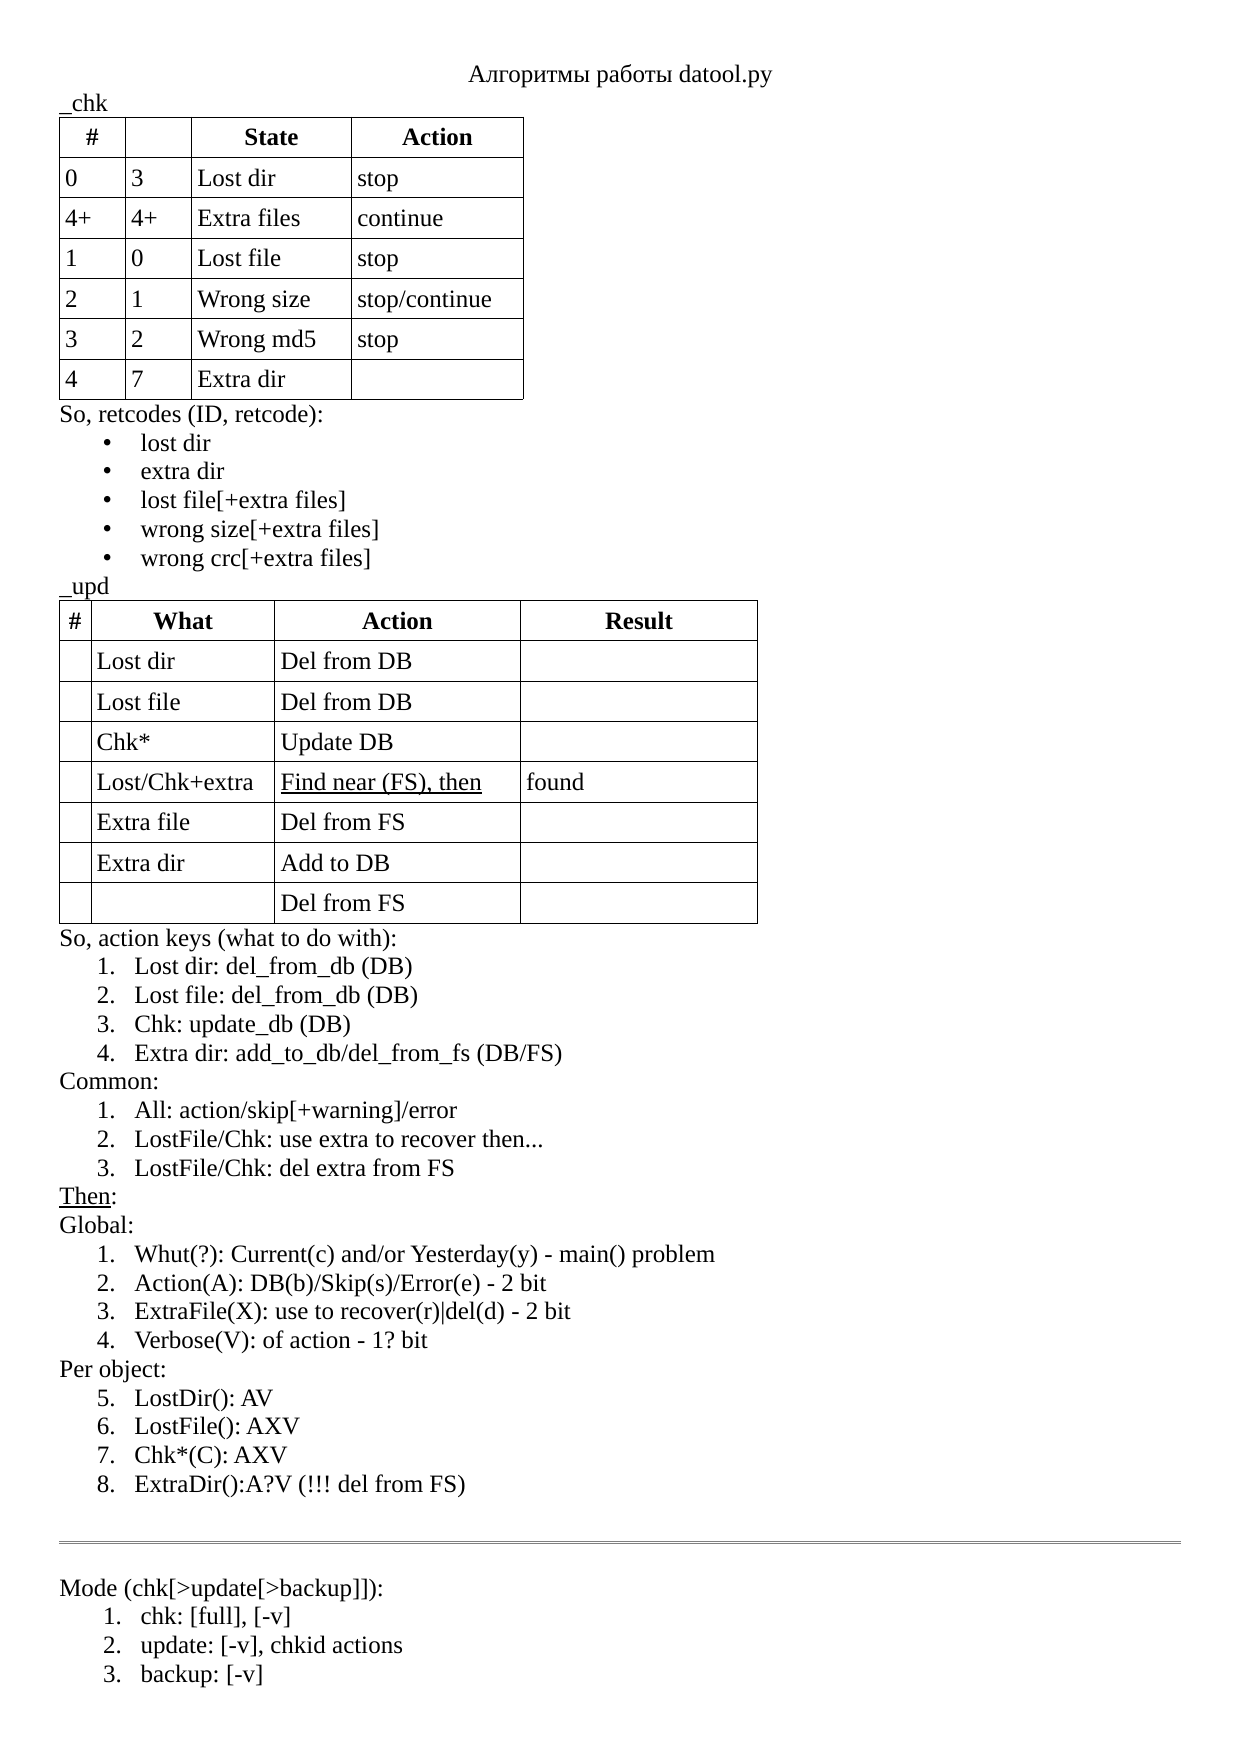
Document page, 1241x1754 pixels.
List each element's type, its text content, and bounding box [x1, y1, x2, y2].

table_cell Lost file [92, 682, 274, 721]
table_cell Del from FS [275, 803, 520, 842]
table_cell Extra files [192, 198, 351, 237]
table_cell [92, 883, 274, 923]
table_cell 0 [126, 239, 191, 278]
table_cell Lost dir [192, 158, 351, 197]
list Verbose(V): of action - 1? bit [97, 1325, 1181, 1354]
table_cell 2 [60, 279, 125, 318]
table_cell [60, 641, 91, 681]
table_cell Del from FS [275, 883, 520, 923]
text Mode (chk[>update[>backup]]): [59, 1573, 1181, 1601]
table_header State [192, 118, 351, 157]
list Chk: update_db (DB) [97, 1009, 1181, 1038]
text Common: [59, 1066, 1181, 1095]
list Extra dir: add_to_db/del_from_fs (DB/FS) [97, 1038, 1181, 1066]
table_cell Lost/Chk+extra [92, 762, 274, 802]
table_cell 4+ [126, 198, 191, 237]
text Then: [59, 1181, 1181, 1210]
list update: [-v], chkid actions [103, 1630, 1181, 1659]
text _chk [59, 88, 1181, 117]
table_header What [92, 601, 274, 640]
table_cell [60, 762, 91, 802]
table_cell continue [352, 198, 523, 237]
list extra dir [103, 456, 1181, 485]
table_cell Extra dir [192, 360, 351, 399]
list LostDir(): AV [97, 1383, 1181, 1411]
text So, action keys (what to do with): [59, 923, 1181, 951]
table_cell Lost dir [92, 641, 274, 681]
list lost dir [103, 428, 1181, 456]
table_cell [352, 360, 523, 399]
table_cell Del from DB [275, 682, 520, 721]
text Per object: [59, 1354, 1181, 1383]
table_cell 4 [60, 360, 125, 399]
table_cell stop [352, 158, 523, 197]
table_header Result [521, 601, 757, 640]
list chk: [full], [-v] [103, 1601, 1181, 1630]
table_header [126, 118, 191, 157]
table_header Action [352, 118, 523, 157]
table_cell found [521, 762, 757, 802]
table_cell Extra dir [92, 843, 274, 882]
table_cell [60, 883, 91, 923]
table_cell [521, 641, 757, 681]
list backup: [-v] [103, 1659, 1181, 1688]
table_cell Extra file [92, 803, 274, 842]
table_header # [60, 118, 125, 157]
list Action(A): DB(b)/Skip(s)/Error(e) - 2 bit [97, 1268, 1181, 1296]
list Lost file: del_from_db (DB) [97, 980, 1181, 1009]
text Алгоритмы работы datool.py [59, 59, 1181, 88]
table_cell 3 [126, 158, 191, 197]
table_cell Lost file [192, 239, 351, 278]
table_cell stop [352, 319, 523, 358]
list ExtraFile(X): use to recover(r)|del(d) - 2 bit [97, 1296, 1181, 1325]
table_cell 4+ [60, 198, 125, 237]
text _upd [59, 571, 1181, 600]
list wrong size[+extra files] [103, 514, 1181, 543]
table_header # [60, 601, 91, 640]
table_cell Add to DB [275, 843, 520, 882]
table_cell stop [352, 239, 523, 278]
list lost file[+extra files] [103, 485, 1181, 514]
table_cell [521, 803, 757, 842]
table_cell [60, 682, 91, 721]
table_cell [60, 722, 91, 761]
table_cell [60, 803, 91, 842]
table_cell [521, 722, 757, 761]
list Chk*(C): AXV [97, 1440, 1181, 1469]
table_cell 7 [126, 360, 191, 399]
list Whut(?): Current(c) and/or Yesterday(y) - main() problem [97, 1239, 1181, 1268]
table_cell 0 [60, 158, 125, 197]
list wrong crc[+extra files] [103, 543, 1181, 571]
table_cell Find near (FS), then [275, 762, 520, 802]
table_cell [521, 843, 757, 882]
list ExtraDir():A?V (!!! del from FS) [97, 1469, 1181, 1498]
table_cell Chk* [92, 722, 274, 761]
text So, retcodes (ID, retcode): [59, 399, 1181, 428]
list Lost dir: del_from_db (DB) [97, 951, 1181, 980]
table_cell [521, 883, 757, 923]
list All: action/skip[+warning]/error [97, 1095, 1181, 1124]
table_cell Del from DB [275, 641, 520, 681]
table_cell [521, 682, 757, 721]
table_cell 1 [126, 279, 191, 318]
list LostFile(): AXV [97, 1411, 1181, 1440]
table_cell stop/continue [352, 279, 523, 318]
table_cell 1 [60, 239, 125, 278]
table_cell Wrong md5 [192, 319, 351, 358]
table_cell 3 [60, 319, 125, 358]
list LostFile/Chk: del extra from FS [97, 1153, 1181, 1181]
table_cell 2 [126, 319, 191, 358]
list LostFile/Chk: use extra to recover then... [97, 1124, 1181, 1153]
table_cell [60, 843, 91, 882]
table_cell Wrong size [192, 279, 351, 318]
table_cell Update DB [275, 722, 520, 761]
text Global: [59, 1210, 1181, 1239]
table_header Action [275, 601, 520, 640]
